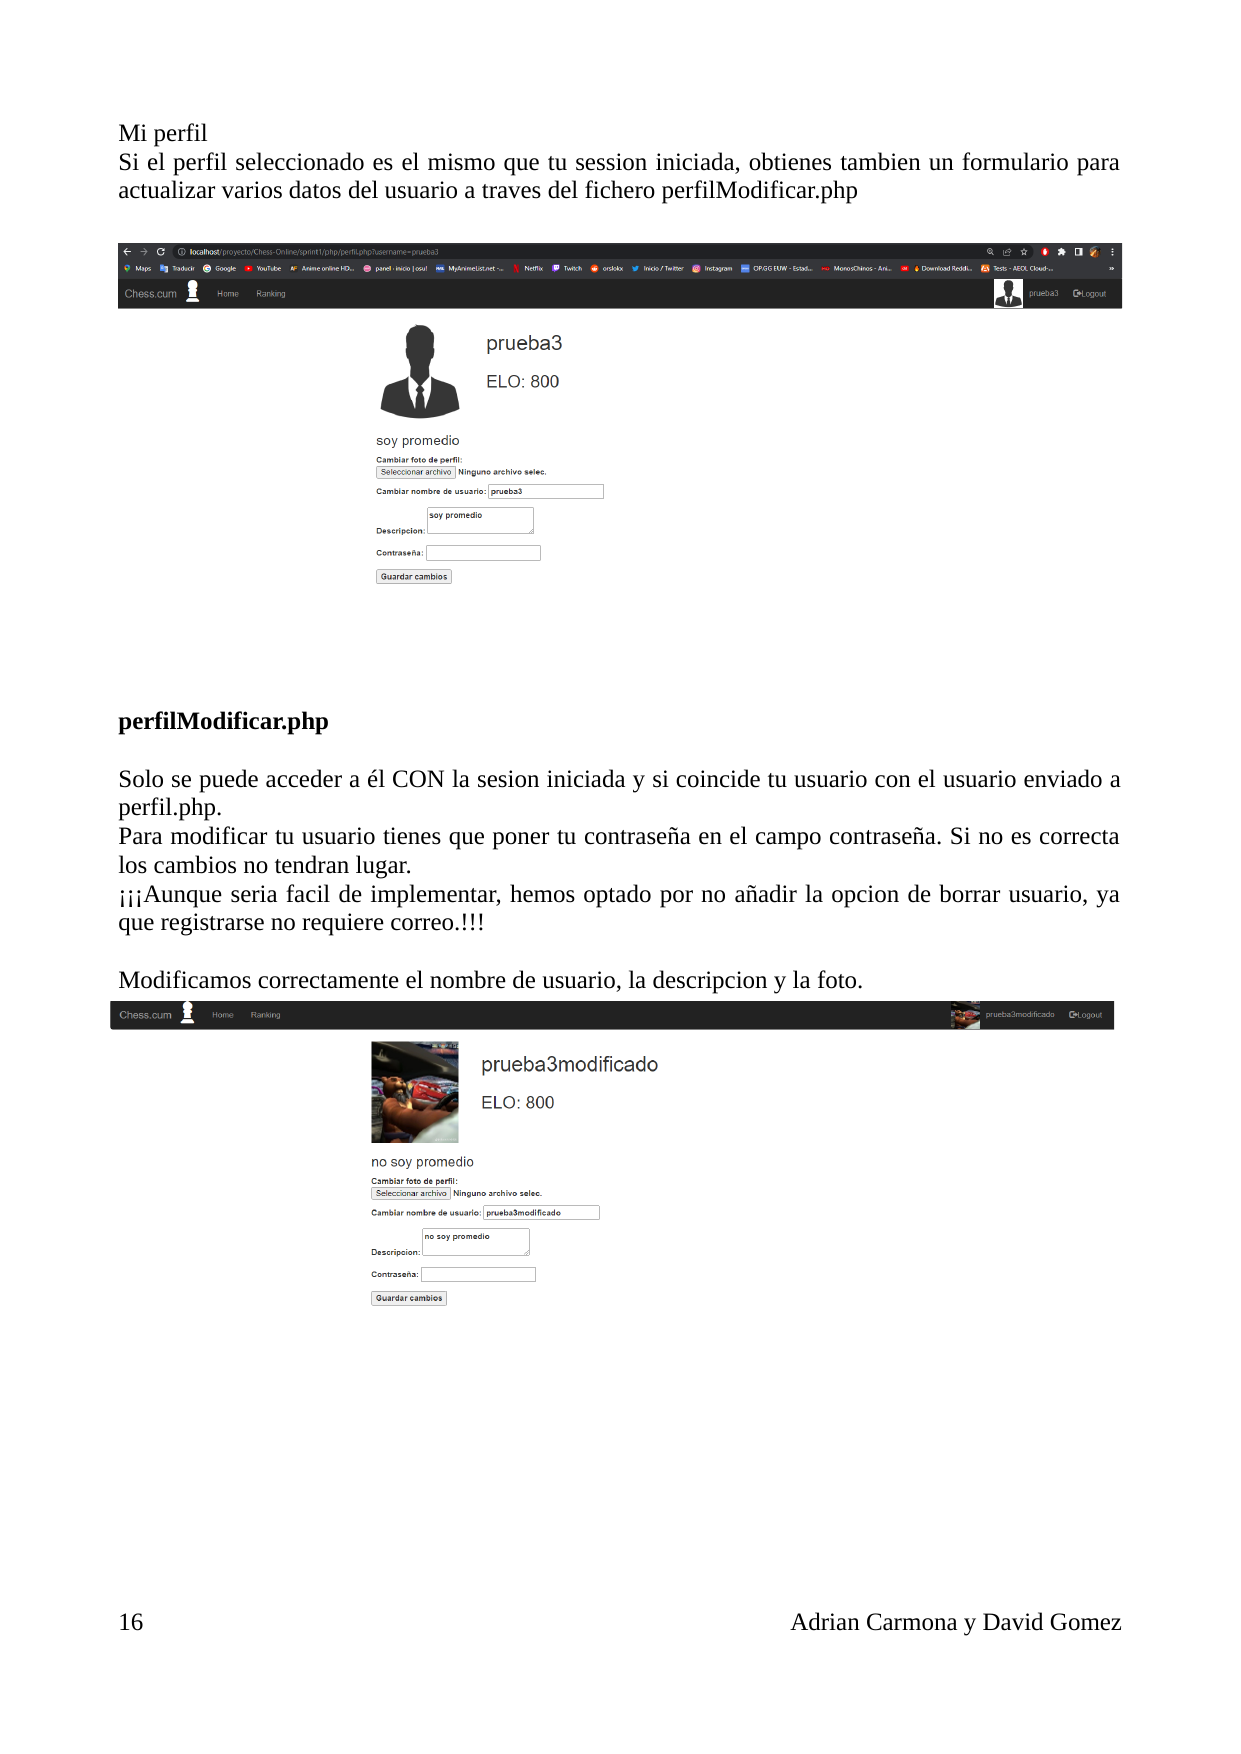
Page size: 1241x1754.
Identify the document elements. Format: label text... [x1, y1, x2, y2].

text Si el perfil seleccionado es el mismo que tu session iniciada, obtienes tambien un formulario para actualizar varios datos del usuario a traves del fichero perfilModificar.php [118, 147, 1122, 204]
text Mi perfil [118, 118, 1122, 147]
text Para modificar tu usuario tienes que poner tu contraseña en el campo contraseña. Si no es correcta los cambios no tendran lugar. [118, 821, 1122, 879]
text ¡¡¡Aunque seria facil de implementar, hemos optado por no añadir la opcion de borrar usuario, ya que registrarse no requiere correo.!!! [118, 879, 1122, 936]
picture [118, 243, 1123, 678]
text perfilModificar.php [118, 706, 1122, 735]
text Modificamos correctamente el nombre de usuario, la descripcion y la foto. [118, 965, 1122, 994]
text Solo se puede acceder a él CON la sesion iniciada y si coincide tu usuario con el usuario enviado a perfil.php. [118, 764, 1122, 821]
picture [110, 1001, 1115, 1360]
